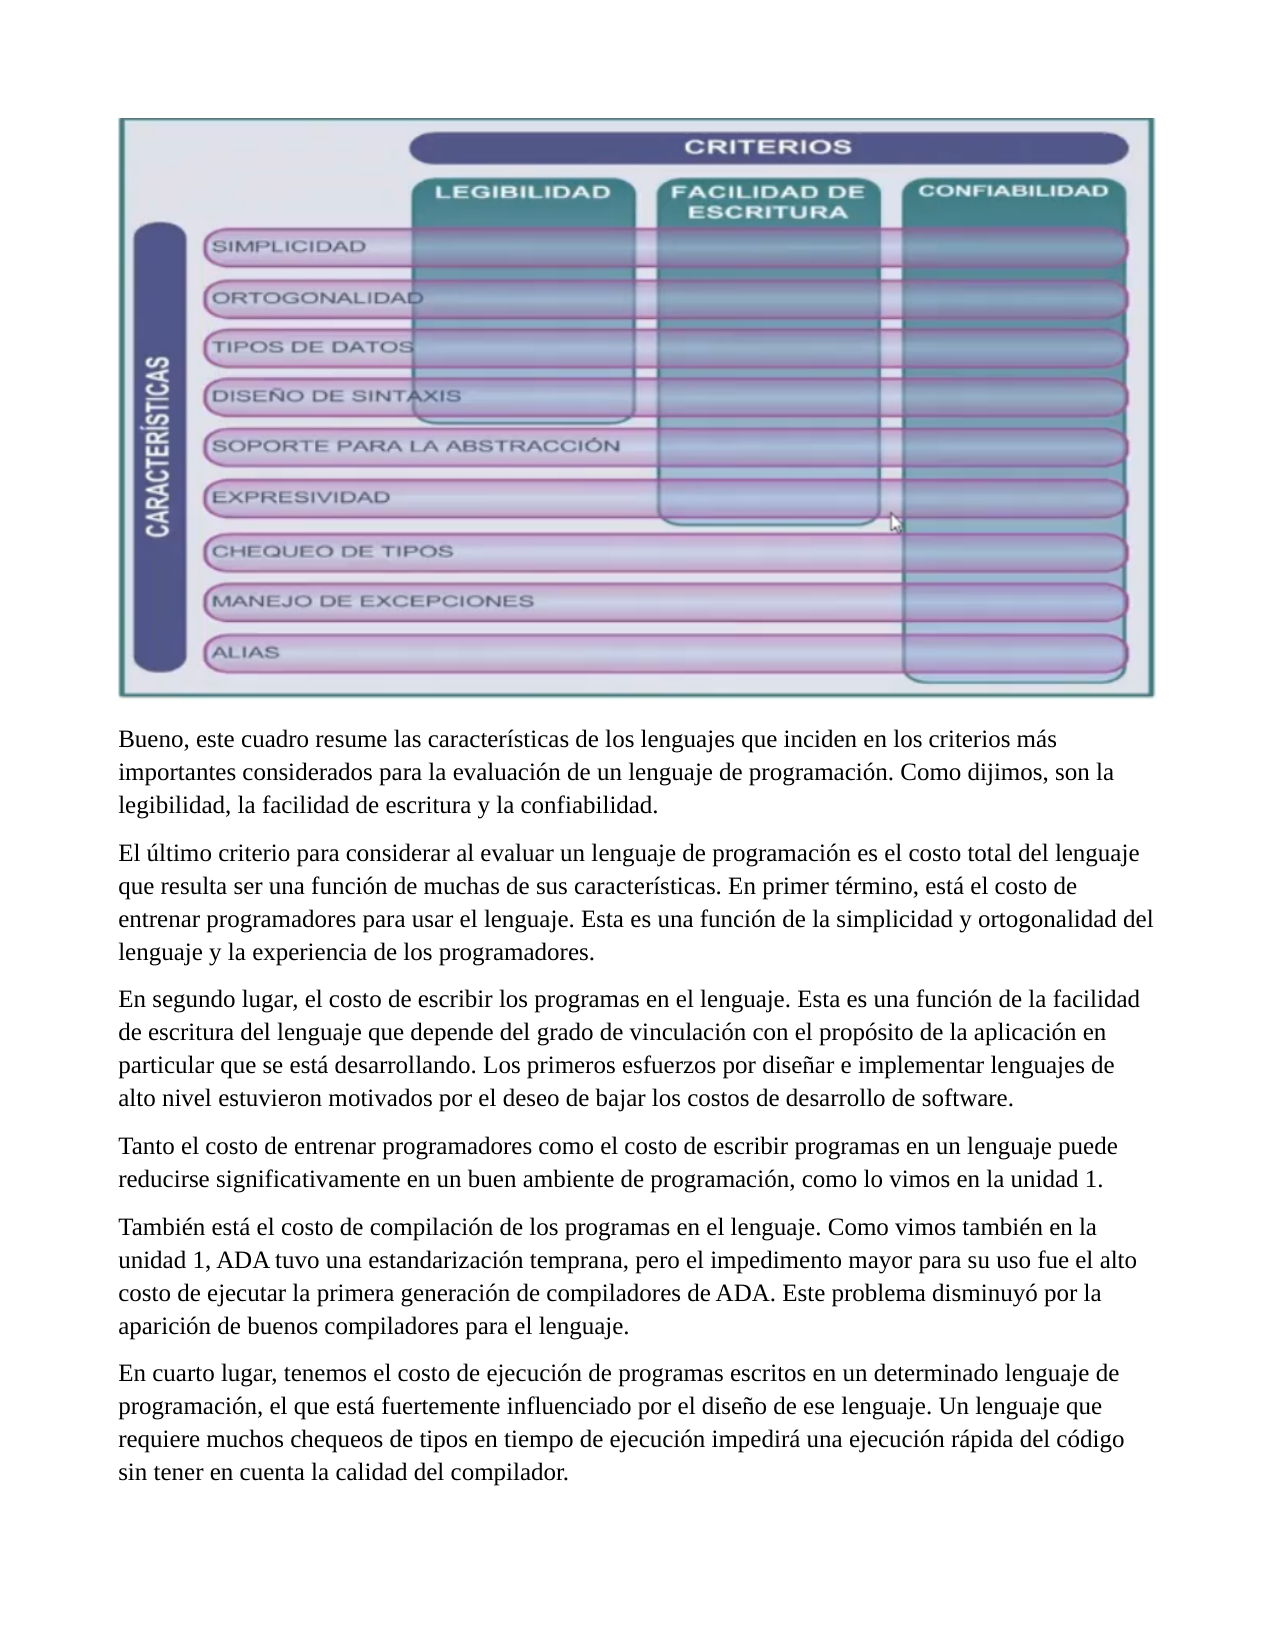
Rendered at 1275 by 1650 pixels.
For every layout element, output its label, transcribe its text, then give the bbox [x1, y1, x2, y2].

text En cuarto lugar, tenemos el costo de ejecución de programas escritos en un determinado lenguaje de programación, el que está fuertemente influenciado por el diseño de ese lenguaje. Un lenguaje que requiere muchos chequeos de tipos en tiempo de ejecución impedirá una ejecución rápida del código sin tener en cuenta la calidad del compilador. [118, 1358, 1157, 1486]
text El último criterio para considerar al evaluar un lenguaje de programación es el costo total del lenguaje que resulta ser una función de muchas de sus características. En primer término, está el costo de entrenar programadores para usar el lenguaje. Esta es una función de la simplicidad y ortogonalidad del lenguaje y la experiencia de los programadores. [118, 838, 1157, 966]
text También está el costo de compilación de los programas en el lenguaje. Como vimos también en la unidad 1, ADA tuvo una estandarización temprana, pero el impedimento mayor para su uso fue el alto costo de ejecutar la primera generación de compiladores de ADA. Este problema disminuyó por la aparición de buenos compiladores para el lenguaje. [118, 1212, 1157, 1339]
text Tanto el costo de entrenar programadores como el costo de escribir programas en un lenguaje puede reducirse significativamente en un buen ambiente de programación, como lo vimos en la unidad 1. [118, 1131, 1157, 1193]
text En segundo lugar, el costo de escribir los programas en el lenguaje. Esta es una función de la facilidad de escritura del lenguaje que depende del grado de vinculación con el propósito de la aplicación en particular que se está desarrollando. Los primeros esfuerzos por diseñar e implementar lenguajes de alto nivel estuvieron motivados por el deseo de bajar los costos de desarrollo de software. [118, 984, 1157, 1112]
text Bueno, este cuadro resume las características de los lenguajes que inciden en los criterios más importantes considerados para la evaluación de un lenguaje de programación. Como dijimos, son la legibilidad, la facilidad de escritura y la confiabilidad. [118, 724, 1157, 819]
picture [118, 118, 1157, 701]
